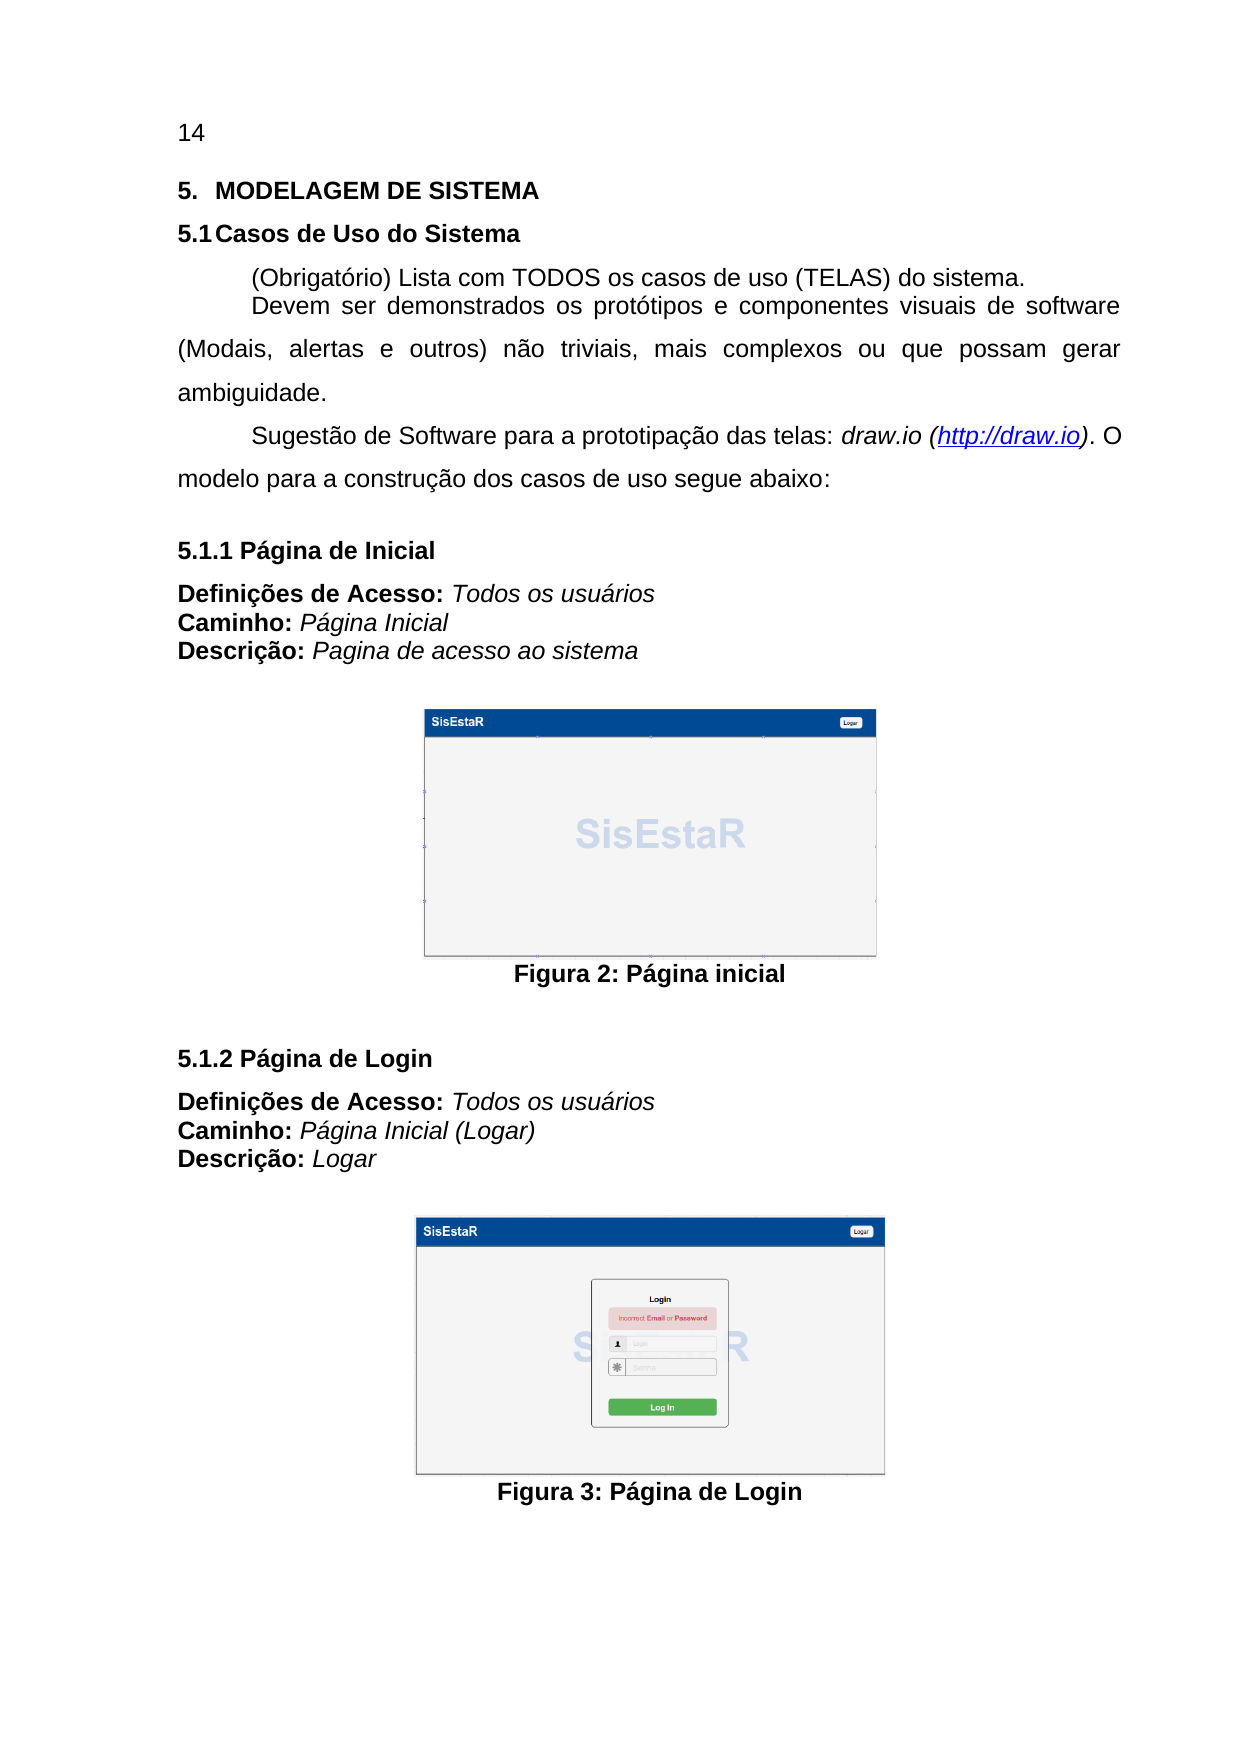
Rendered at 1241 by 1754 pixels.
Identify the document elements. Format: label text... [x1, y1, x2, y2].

picture [422, 709, 486, 960]
text Caminho: Página Inicial [177, 608, 1122, 636]
text Figura 3: Página de Login [414, 1477, 885, 1506]
text Figura 2: Página inicial [423, 710, 877, 988]
text Definições de Acesso: Todos os usuários [177, 579, 1122, 608]
text Devem ser demonstrados os protótipos e componentes visuais de software (Modais, alertas e outros) não triviais, mais complexos ou que possam gerar ambiguidade. [177, 291, 1122, 406]
subtitle MODELAGEM DE SISTEMA [177, 176, 1122, 205]
text (Obrigatório) Lista com TODOS os casos de uso (TELAS) do sistema. [177, 263, 1122, 291]
subtitle 5.1.2 Página de Login [177, 1044, 1125, 1073]
text Caminho: Página Inicial (Logar) [177, 1116, 1122, 1144]
subtitle Casos de Uso do Sistema [177, 219, 1122, 248]
text Sugestão de Software para a prototipação das telas: draw.io (http://draw.io). O modelo para a construção dos casos de uso segue abaixo: [177, 421, 1122, 493]
text Definições de Acesso: Todos os usuários [177, 1087, 1122, 1116]
picture [413, 1215, 886, 1477]
text Descrição: Logar [177, 1144, 1122, 1173]
text Descrição: Pagina de acesso ao sistema [177, 636, 1122, 665]
subtitle 5.1.1 Página de Inicial [177, 536, 1122, 564]
